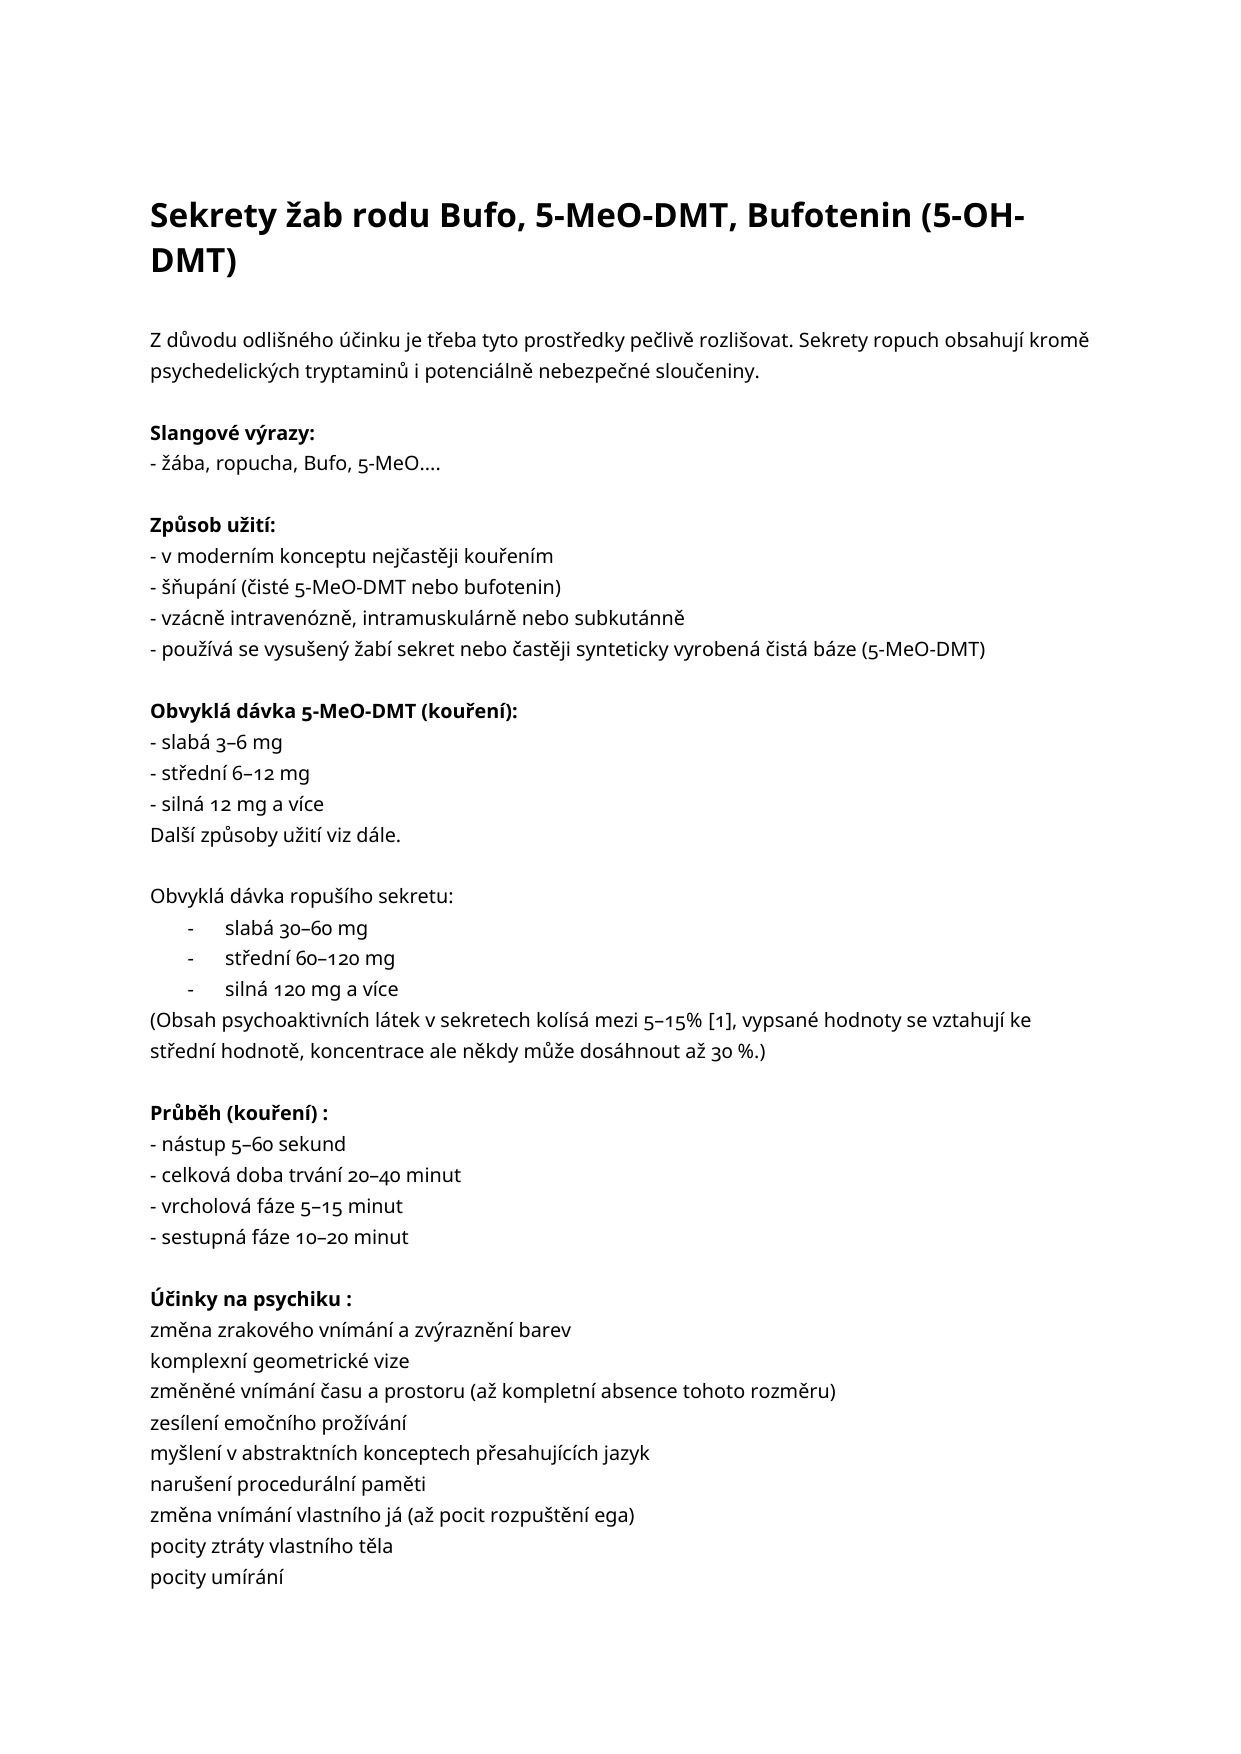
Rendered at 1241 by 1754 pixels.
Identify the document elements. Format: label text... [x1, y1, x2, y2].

text Způsob užití: [150, 512, 1090, 538]
text - slabá 3–6 mg [150, 728, 1090, 755]
text Slangové výrazy: [150, 419, 1090, 446]
text - sestupná fáze 10–20 minut [150, 1223, 1090, 1250]
text Účinky na psychiku : [150, 1285, 1090, 1312]
text - nástup 5–60 sekund [150, 1130, 1090, 1157]
text změna zrakového vnímání a zvýraznění barev [150, 1316, 1090, 1343]
text - střední 6–12 mg [150, 759, 1090, 786]
text - vzácně intravenózně, intramuskulárně nebo subkutánně [150, 604, 1090, 631]
text Další způsoby užití viz dále. [150, 821, 1090, 848]
text myšlení v abstraktních konceptech přesahujících jazyk [150, 1440, 1090, 1467]
list silná 120 mg a více [187, 976, 1090, 1003]
text (Obsah psychoaktivních látek v sekretech kolísá mezi 5–15% [1], vypsané hodnoty se vztahují ke střední hodnotě, koncentrace ale někdy může dosáhnout až 30 %.) [150, 1007, 1090, 1064]
text - šňupání (čisté 5-MeO-DMT nebo bufotenin) [150, 573, 1090, 600]
list střední 60–120 mg [187, 945, 1090, 972]
text - silná 12 mg a více [150, 790, 1090, 817]
text změněné vnímání času a prostoru (až kompletní absence tohoto rozměru) [150, 1378, 1090, 1405]
text pocity ztráty vlastního těla [150, 1532, 1090, 1559]
text - vrcholová fáze 5–15 minut [150, 1192, 1090, 1219]
text - používá se vysušený žabí sekret nebo častěji synteticky vyrobená čistá báze (5-MeO-DMT) [150, 635, 1090, 662]
text zesílení emočního prožívání [150, 1409, 1090, 1436]
text - žába, ropucha, Bufo, 5-MeO.... [150, 450, 1090, 477]
text Z důvodu odlišného účinku je třeba tyto prostředky pečlivě rozlišovat. Sekrety ropuch obsahují kromě psychedelických tryptaminů i potenciálně nebezpečné sloučeniny. [150, 326, 1090, 384]
text Průběh (kouření) : [150, 1099, 1090, 1126]
text - v moderním konceptu nejčastěji kouřením [150, 542, 1090, 569]
text Obvyklá dávka ropušího sekretu: [150, 883, 1090, 910]
text - celková doba trvání 20–40 minut [150, 1161, 1090, 1188]
text Obvyklá dávka 5-MeO-DMT (kouření): [150, 697, 1090, 724]
text komplexní geometrické vize [150, 1347, 1090, 1374]
text pocity umírání [150, 1563, 1090, 1590]
list slabá 30–60 mg [187, 914, 1090, 941]
subtitle Sekrety žab rodu Bufo, 5-MeO-DMT, Bufotenin (5-OH-DMT) [150, 192, 1090, 282]
text narušení procedurální paměti [150, 1471, 1090, 1498]
text změna vnímání vlastního já (až pocit rozpuštění ega) [150, 1502, 1090, 1528]
